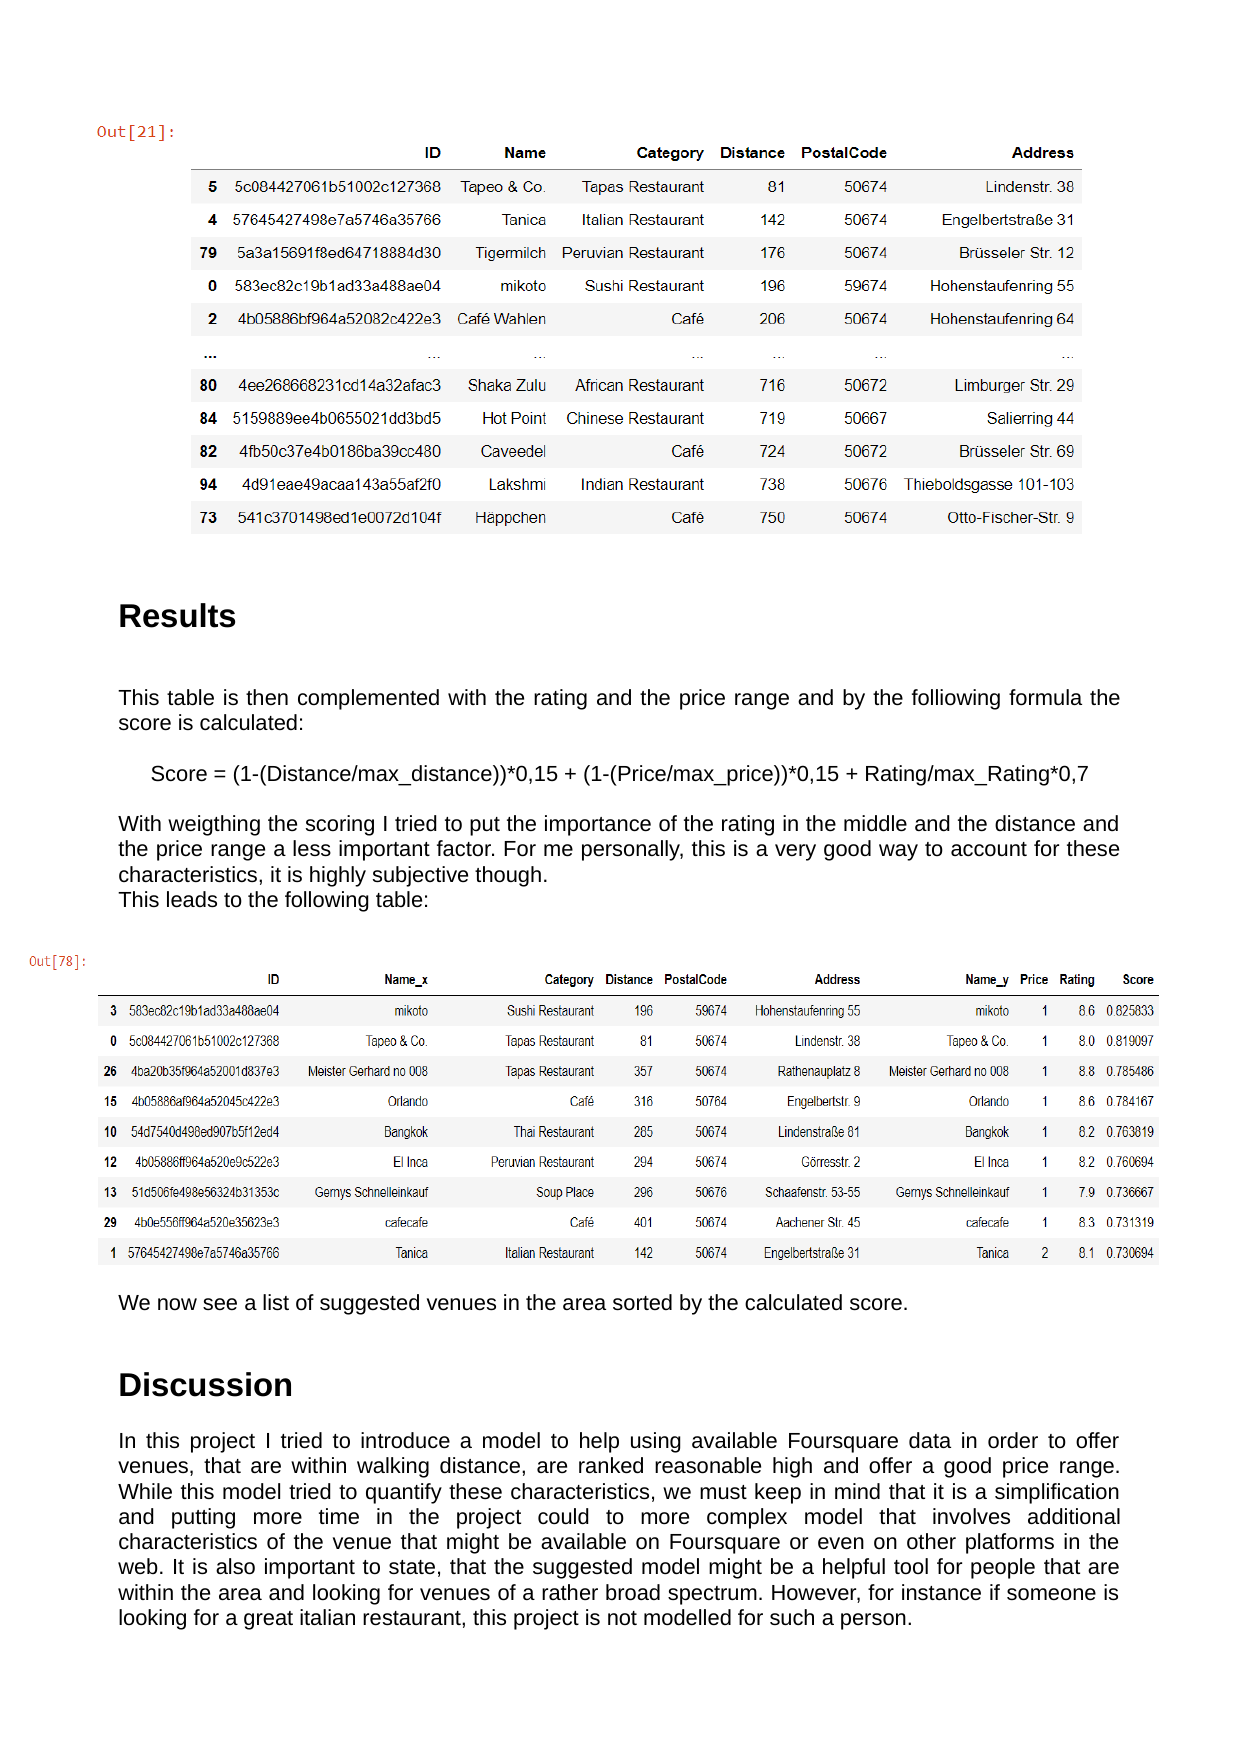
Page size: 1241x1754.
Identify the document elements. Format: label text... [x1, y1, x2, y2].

text With weigthing the scoring I tried to put the importance of the rating in the middle and the distance and the price range a less important factor. For me personally, this is a very good way to account for these characteristics, it is highly subjective though. [118, 811, 1122, 887]
text This table is then complemented with the rating and the price range and by the folliowing formula the score is calculated: [118, 685, 1122, 735]
text We now see a list of suggested venues in the area sorted by the calculated score. [118, 1289, 1122, 1315]
subtitle Discussion [118, 1365, 1122, 1403]
picture [85, 118, 1090, 547]
picture [27, 952, 1165, 1265]
subtitle Results [118, 597, 1122, 634]
text This leads to the following table: [118, 887, 1122, 912]
text Score = (1-(Distance/max_distance))*0,15 + (1-(Price/max_price))*0,15 + Rating/max_Rating*0,7 [118, 761, 1122, 786]
text In this project I tried to introduce a model to help using available Foursquare data in order to offer venues, that are within walking distance, are ranked reasonable high and offer a good price range. While this model tried to quantify these characteristics, we must keep in mind that it is a simplification and putting more time in the project could to more complex model that involves additional characteristics of the venue that might be available on Foursquare or even on other platforms in the web. It is also important to state, that the suggested model might be a helpful tool for people that are within the area and looking for venues of a rather broad spectrum. However, for instance if someone is looking for a great italian restaurant, this project is not modelled for such a person. [118, 1428, 1122, 1630]
